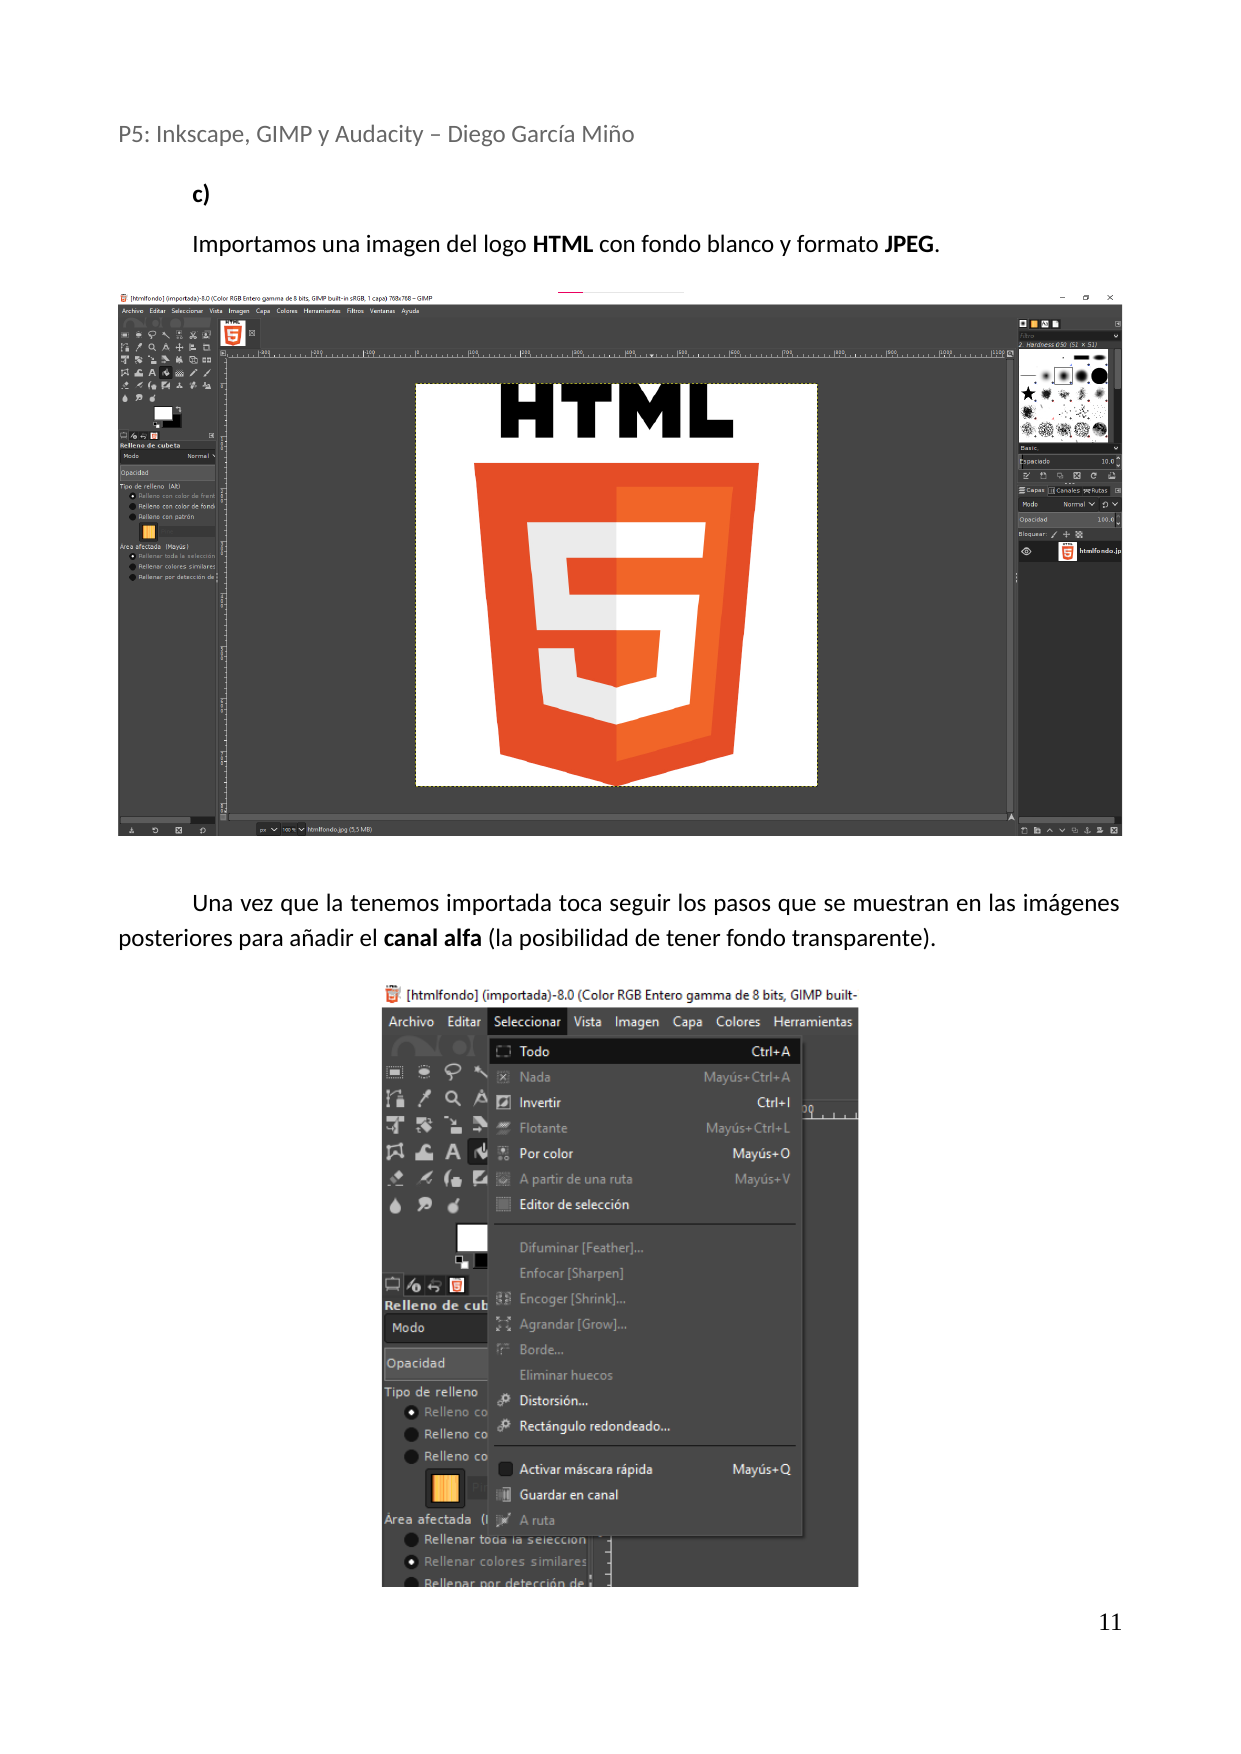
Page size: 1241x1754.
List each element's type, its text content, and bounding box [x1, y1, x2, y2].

text c) [118, 178, 1122, 209]
text Importamos una imagen del logo HTML con fondo blanco y formato JPEG. [118, 228, 1122, 258]
text Una vez que la tenemos importada toca seguir los pasos que se muestran en las imágenes posteriores para añadir el canal alfa (la posibilidad de tener fondo transparente). [118, 887, 1122, 953]
picture [381, 983, 859, 1587]
picture [118, 292, 1123, 836]
